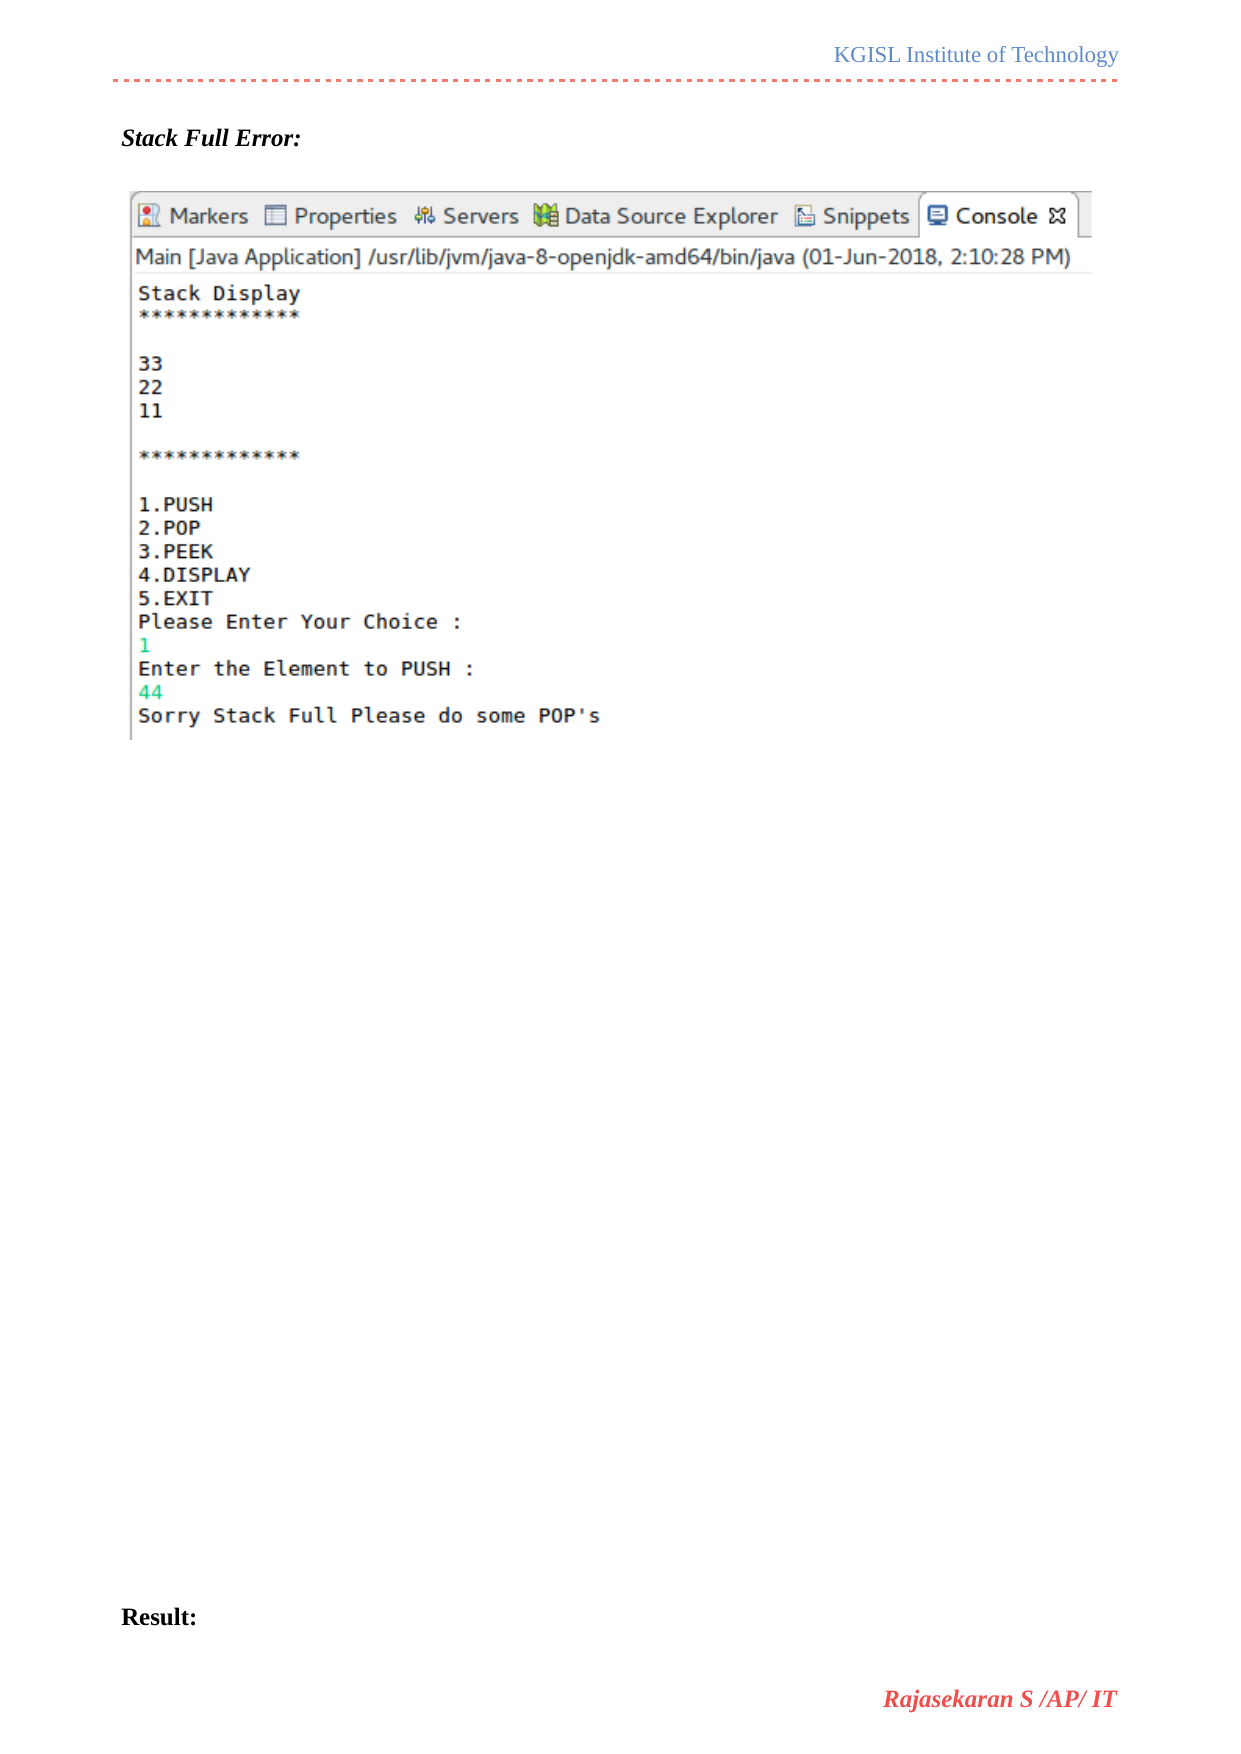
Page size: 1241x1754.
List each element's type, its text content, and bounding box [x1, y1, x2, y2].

text Result: [121, 1602, 1119, 1631]
text Stack Full Error: [121, 123, 1119, 152]
picture [129, 191, 1092, 740]
